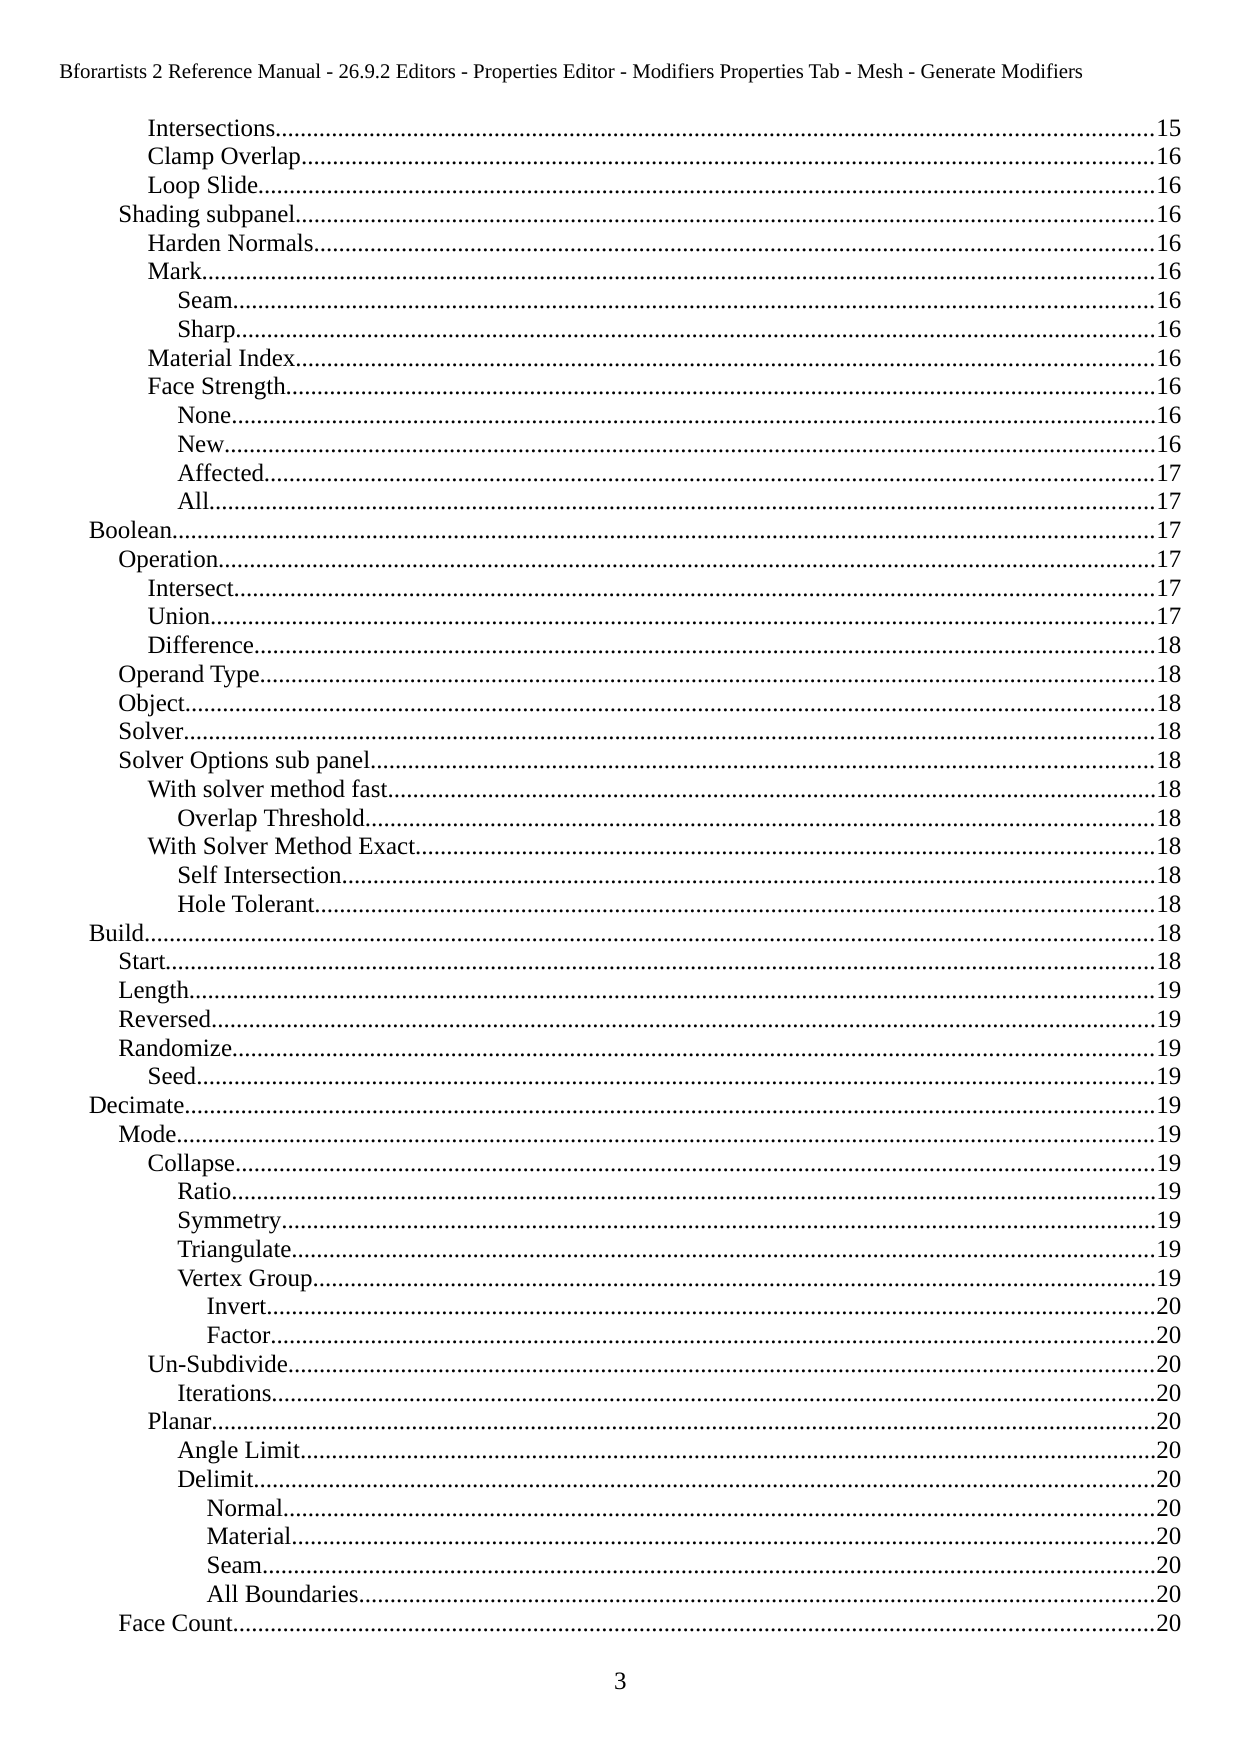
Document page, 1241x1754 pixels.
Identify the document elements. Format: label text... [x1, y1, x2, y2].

text Shading subpanel 16 [118, 199, 1181, 228]
text Face Count 20 [118, 1608, 1181, 1636]
text Operation 17 [118, 544, 1181, 573]
text Planar 20 [147, 1406, 1181, 1435]
text Un-Subdivide 20 [147, 1349, 1181, 1378]
text Vertex Group 19 [177, 1263, 1181, 1291]
text Iterations 20 [177, 1378, 1181, 1406]
text Angle Limit 20 [177, 1435, 1181, 1464]
text Face Strength 16 [147, 371, 1181, 400]
text Seam 20 [206, 1550, 1181, 1579]
text Mark 16 [147, 256, 1181, 285]
text Difference 18 [147, 630, 1181, 659]
text Start 18 [118, 946, 1181, 975]
text Delimit 20 [177, 1464, 1181, 1493]
text Boolean 17 [88, 515, 1181, 544]
text Length 19 [118, 975, 1181, 1004]
text Solver Options sub panel 18 [118, 745, 1181, 774]
text Intersect 17 [147, 573, 1181, 601]
text None 16 [177, 400, 1181, 429]
text All Boundaries 20 [206, 1579, 1181, 1608]
text Invert 20 [206, 1291, 1181, 1320]
text Clamp Overlap 16 [147, 141, 1181, 170]
text Material 20 [206, 1521, 1181, 1550]
text Reversed 19 [118, 1004, 1181, 1033]
text Ratio 19 [177, 1176, 1181, 1205]
text Operand Type 18 [118, 659, 1181, 688]
text With Solver Method Exact 18 [147, 831, 1181, 860]
text Seed 19 [147, 1061, 1181, 1090]
text Build 18 [88, 918, 1181, 946]
text Sharp 16 [177, 314, 1181, 343]
text Union 17 [147, 601, 1181, 630]
text Loop Slide 16 [147, 170, 1181, 199]
text All 17 [177, 486, 1181, 515]
text Mode 19 [118, 1119, 1181, 1148]
text Hole Tolerant 18 [177, 889, 1181, 918]
text Symmetry 19 [177, 1205, 1181, 1234]
text With solver method fast 18 [147, 774, 1181, 803]
text Harden Normals 16 [147, 228, 1181, 256]
text Factor 20 [206, 1320, 1181, 1349]
text Overlap Threshold 18 [177, 803, 1181, 831]
text Material Index 16 [147, 343, 1181, 371]
text Object 18 [118, 688, 1181, 716]
text Decimate 19 [88, 1090, 1181, 1119]
text Intersections 15 [147, 113, 1181, 141]
text Triangulate 19 [177, 1234, 1181, 1263]
text Seam 16 [177, 285, 1181, 314]
text Self Intersection 18 [177, 860, 1181, 889]
text Solver 18 [118, 716, 1181, 745]
text Normal 20 [206, 1493, 1181, 1521]
text Collapse 19 [147, 1148, 1181, 1176]
text Affected 17 [177, 458, 1181, 486]
text Randomize 19 [118, 1033, 1181, 1061]
text New 16 [177, 429, 1181, 458]
